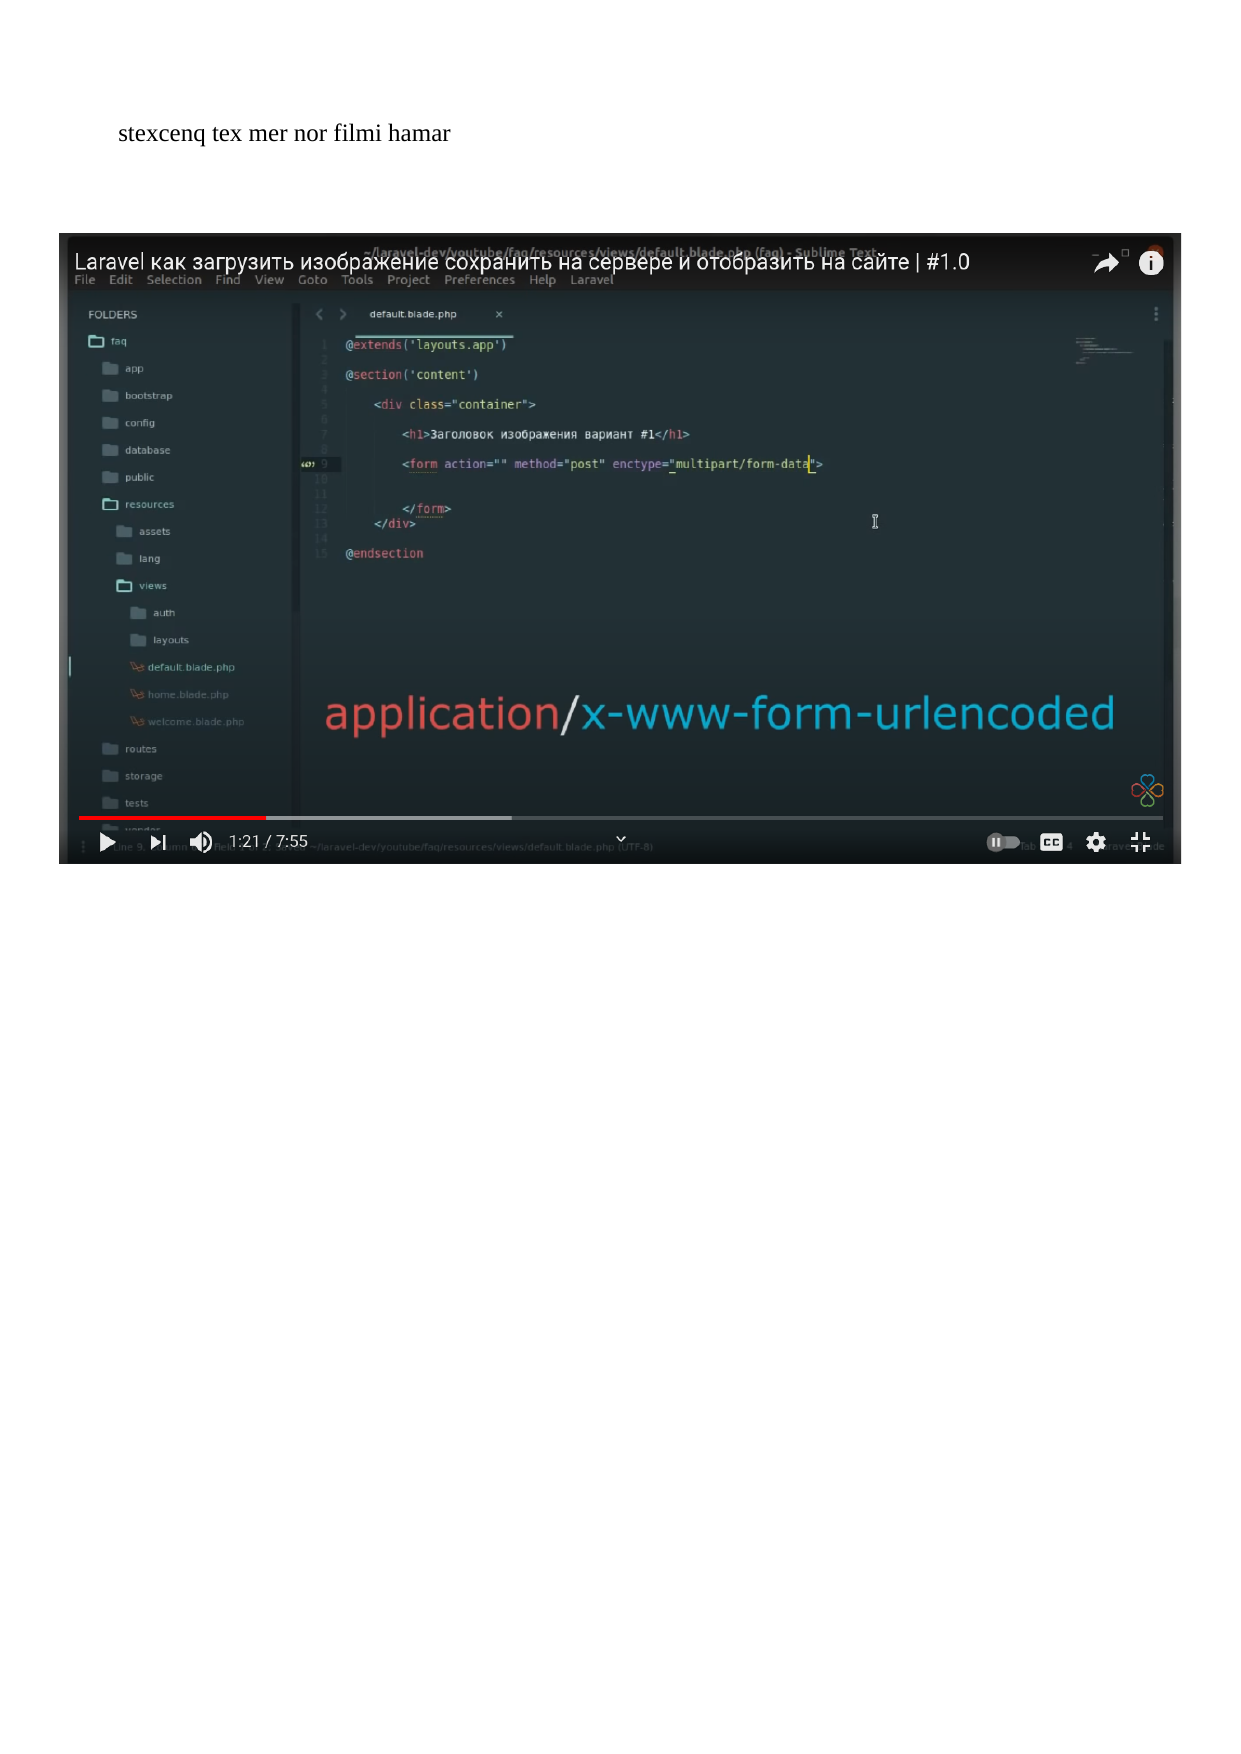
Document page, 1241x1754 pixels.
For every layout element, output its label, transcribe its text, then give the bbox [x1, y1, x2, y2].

picture [59, 233, 1182, 864]
text stexcenq tex mer nor filmi hamar [118, 118, 1122, 147]
